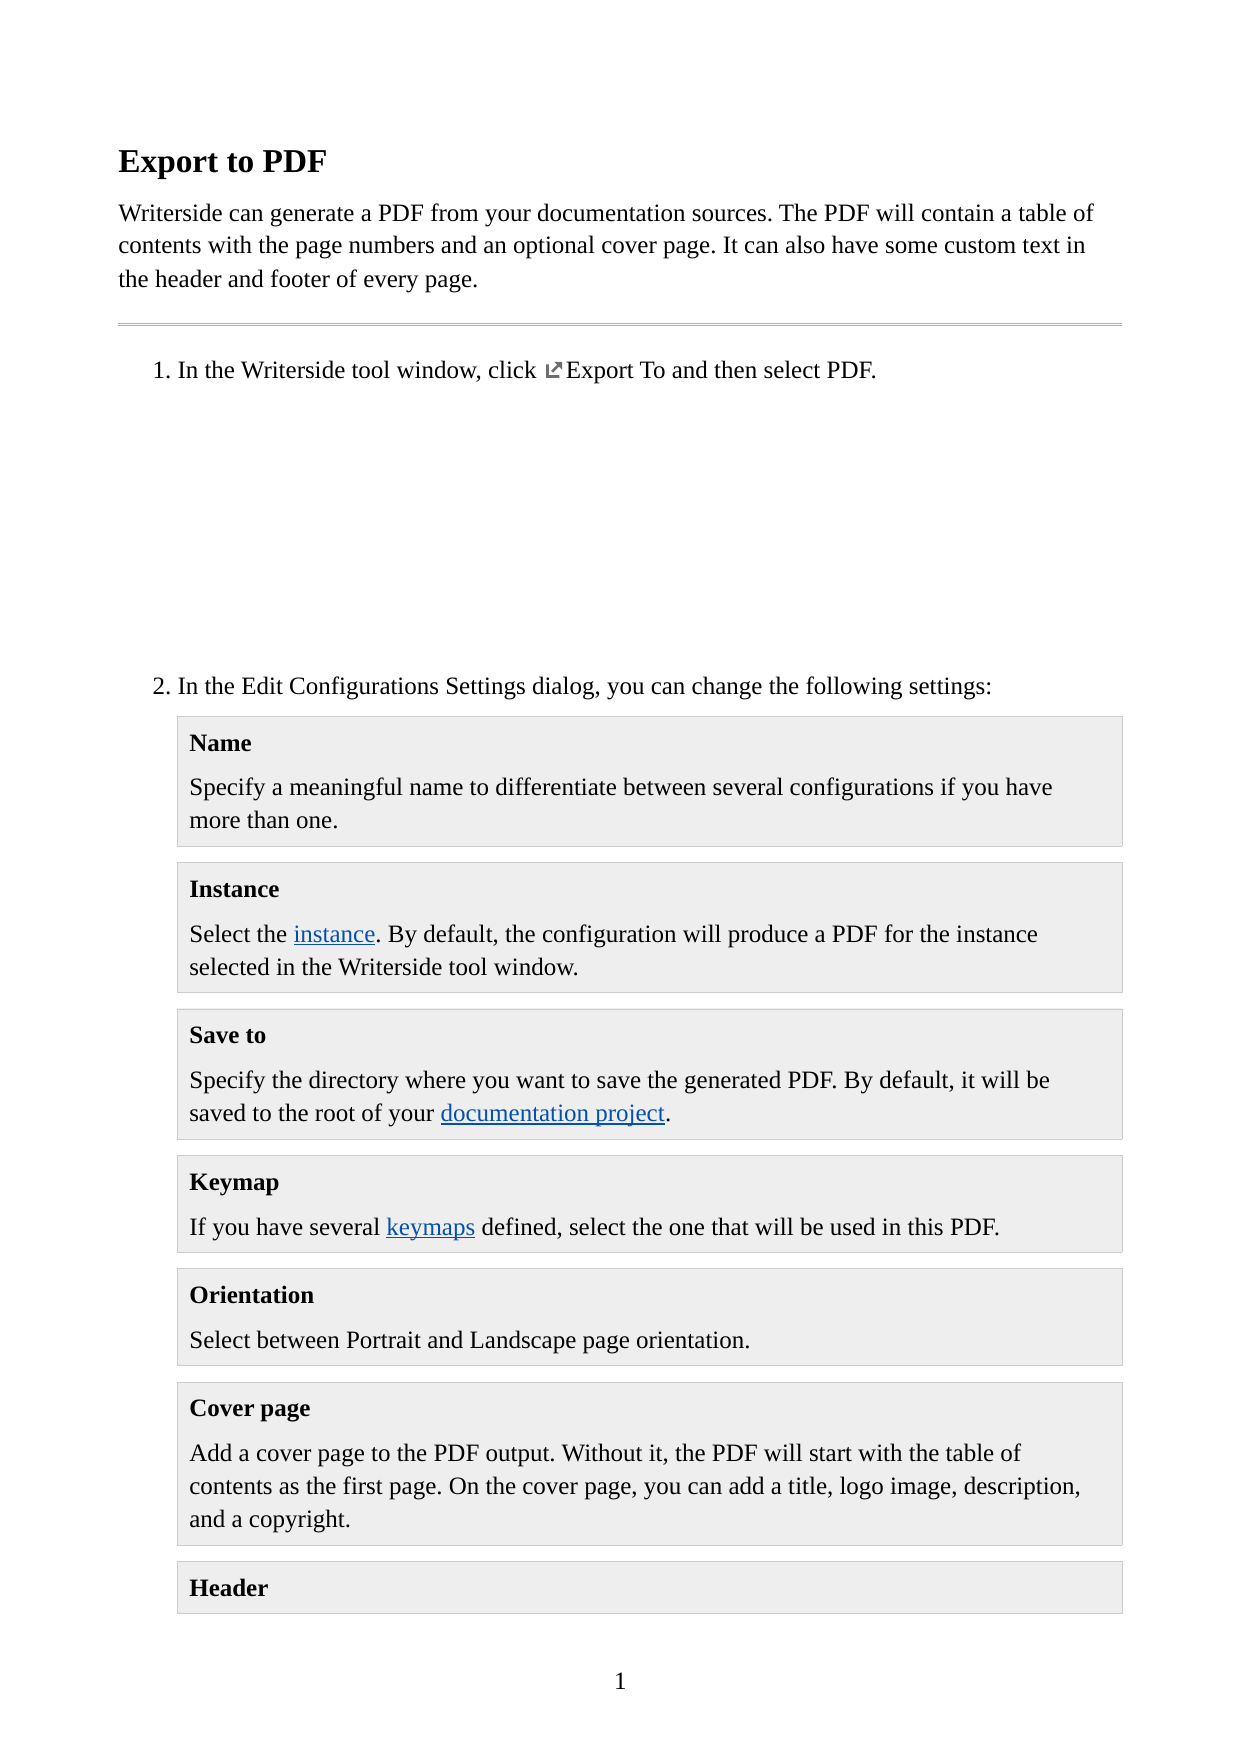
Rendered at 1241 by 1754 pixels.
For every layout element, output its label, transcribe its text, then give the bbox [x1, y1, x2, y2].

list Instance [178, 863, 1122, 903]
list Select between Portrait and Landscape page orientation. [178, 1313, 1122, 1365]
list In the Writerside tool window, click Export To and then select PDF. [177, 355, 1122, 384]
list Specify a meaningful name to differentiate between several configurations if you have more than one. [178, 761, 1122, 846]
list Specify the directory where you want to save the generated PDF. By default, it will be saved to the root of your documentation project. [178, 1053, 1122, 1139]
list Keymap [178, 1156, 1122, 1196]
list Save to [178, 1010, 1122, 1049]
list In the Edit Configurations Settings dialog, you can change the following settings: [177, 671, 1122, 700]
list Header [178, 1562, 1122, 1613]
list Select the instance. By default, the configuration will produce a PDF for the instance selected in the Writerside tool window. [178, 907, 1122, 992]
list If you have several keymaps defined, select the one that will be used in this PDF. [178, 1200, 1122, 1252]
list Add a cover page to the PDF output. Without it, the PDF will start with the table of contents as the first page. On the cover page, you can add a title, logo image, description, and a copyright. [178, 1426, 1122, 1545]
list Name [178, 717, 1122, 756]
list Orientation [178, 1269, 1122, 1309]
subtitle Export to PDF [118, 142, 1122, 180]
text Writerside can generate a PDF from your documentation sources. The PDF will contain a table of contents with the page numbers and an optional cover page. It can also have some custom text in the header and footer of every page. [118, 198, 1122, 292]
list Cover page [178, 1383, 1122, 1422]
